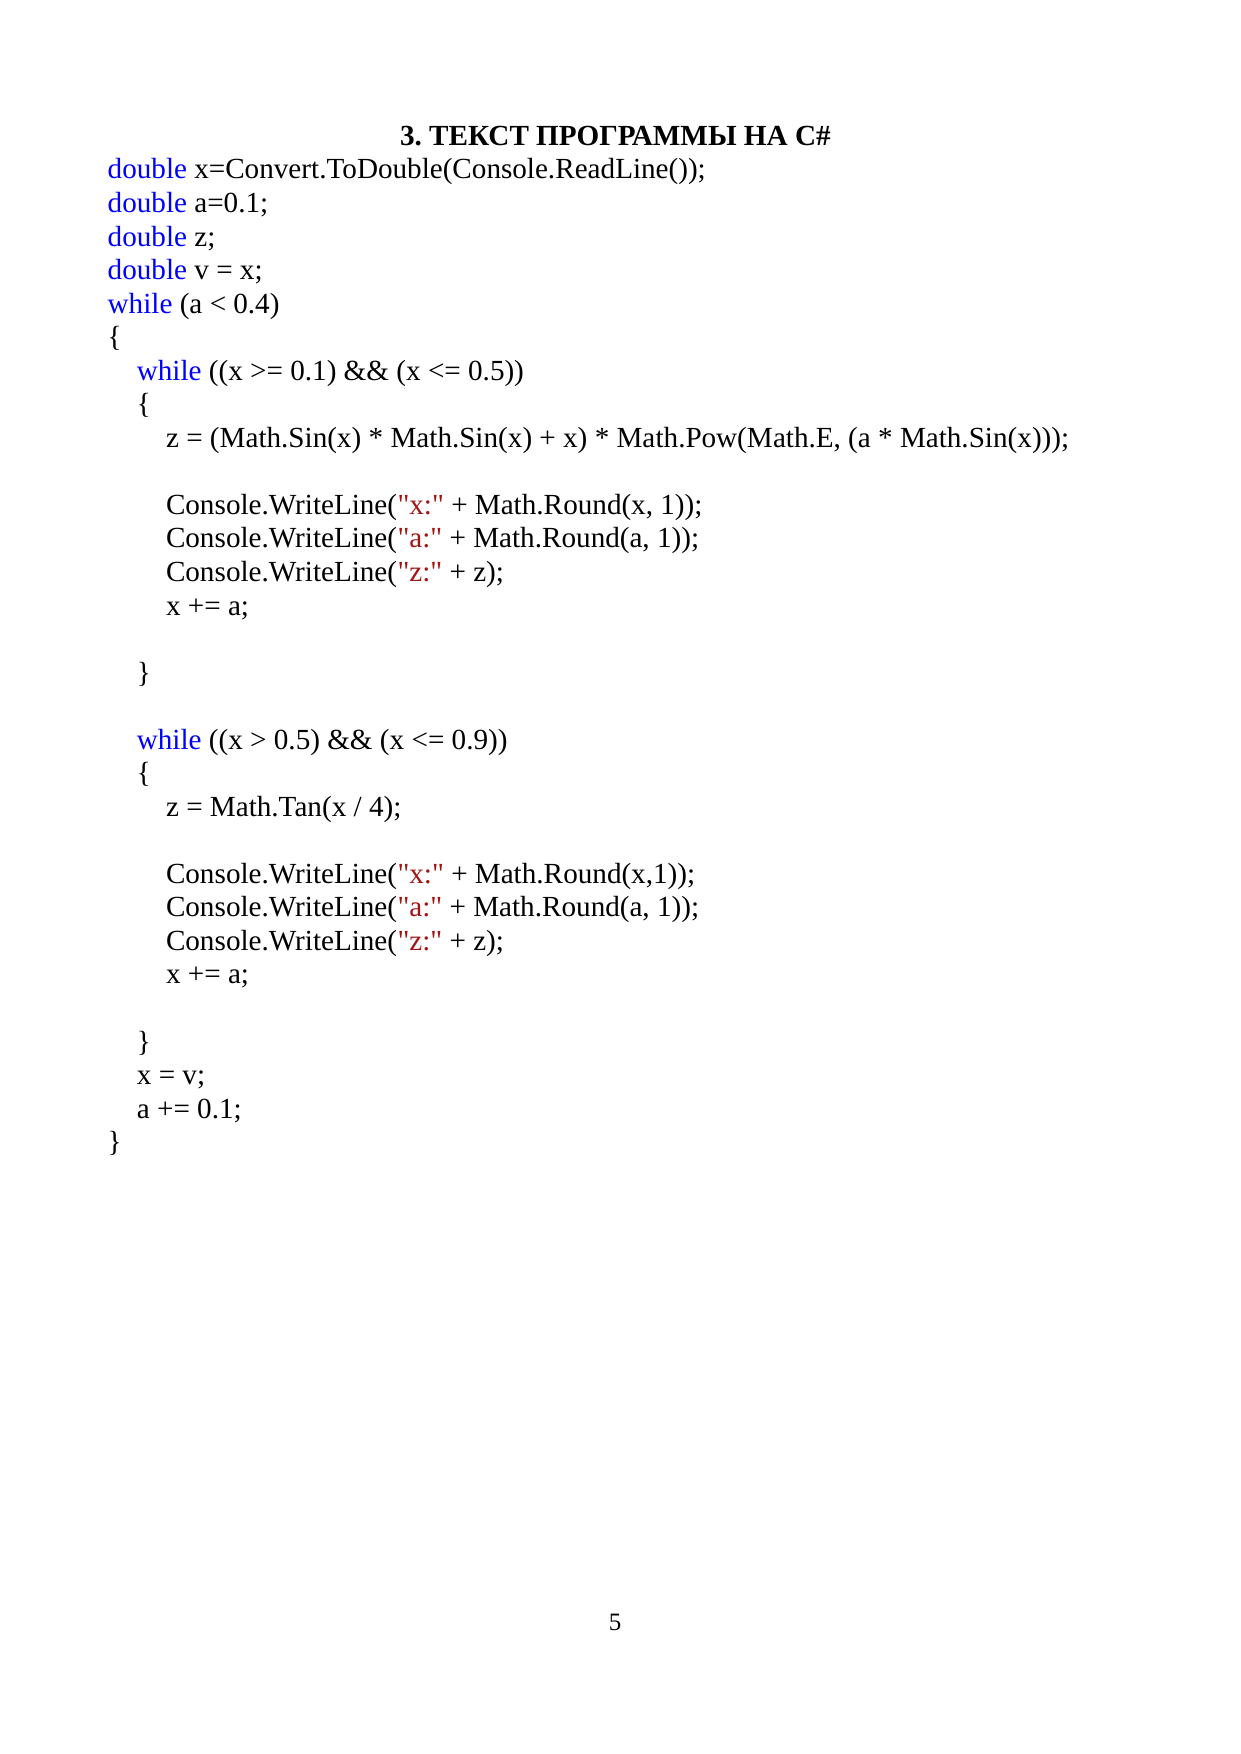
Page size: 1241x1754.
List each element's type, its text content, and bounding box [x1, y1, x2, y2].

text Console.WriteLine("z:" + z); [107, 923, 1122, 957]
text Console.WriteLine("z:" + z); [107, 554, 1122, 588]
text double a=0.1; [107, 185, 1122, 219]
text double v = x; [107, 252, 1122, 286]
text x = v; [107, 1057, 1122, 1091]
text { [107, 319, 1122, 353]
text double x=Convert.ToDouble(Console.ReadLine()); [107, 152, 1122, 185]
text Console.WriteLine("a:" + Math.Round(a, 1)); [107, 889, 1122, 923]
text { [107, 386, 1122, 420]
text z = (Math.Sin(x) * Math.Sin(x) + x) * Math.Pow(Math.E, (a * Math.Sin(x))); [107, 420, 1122, 453]
text } [107, 1024, 1122, 1057]
subtitle 3. ТЕКСТ ПРОГРАММЫ НА C# [107, 118, 1122, 152]
text while ((x >= 0.1) && (x <= 0.5)) [107, 353, 1122, 386]
text x += a; [107, 588, 1122, 621]
text } [107, 1124, 1122, 1158]
text while (a < 0.4) [107, 286, 1122, 319]
text } [107, 655, 1122, 688]
text Console.WriteLine("x:" + Math.Round(x, 1)); [107, 487, 1122, 521]
text Console.WriteLine("a:" + Math.Round(a, 1)); [107, 521, 1122, 554]
text Console.WriteLine("x:" + Math.Round(x,1)); [107, 856, 1122, 889]
text double z; [107, 219, 1122, 252]
text { [107, 755, 1122, 789]
text a += 0.1; [107, 1091, 1122, 1124]
text x += a; [107, 957, 1122, 990]
text z = Math.Tan(x / 4); [107, 789, 1122, 822]
text while ((x > 0.5) && (x <= 0.9)) [107, 722, 1122, 755]
